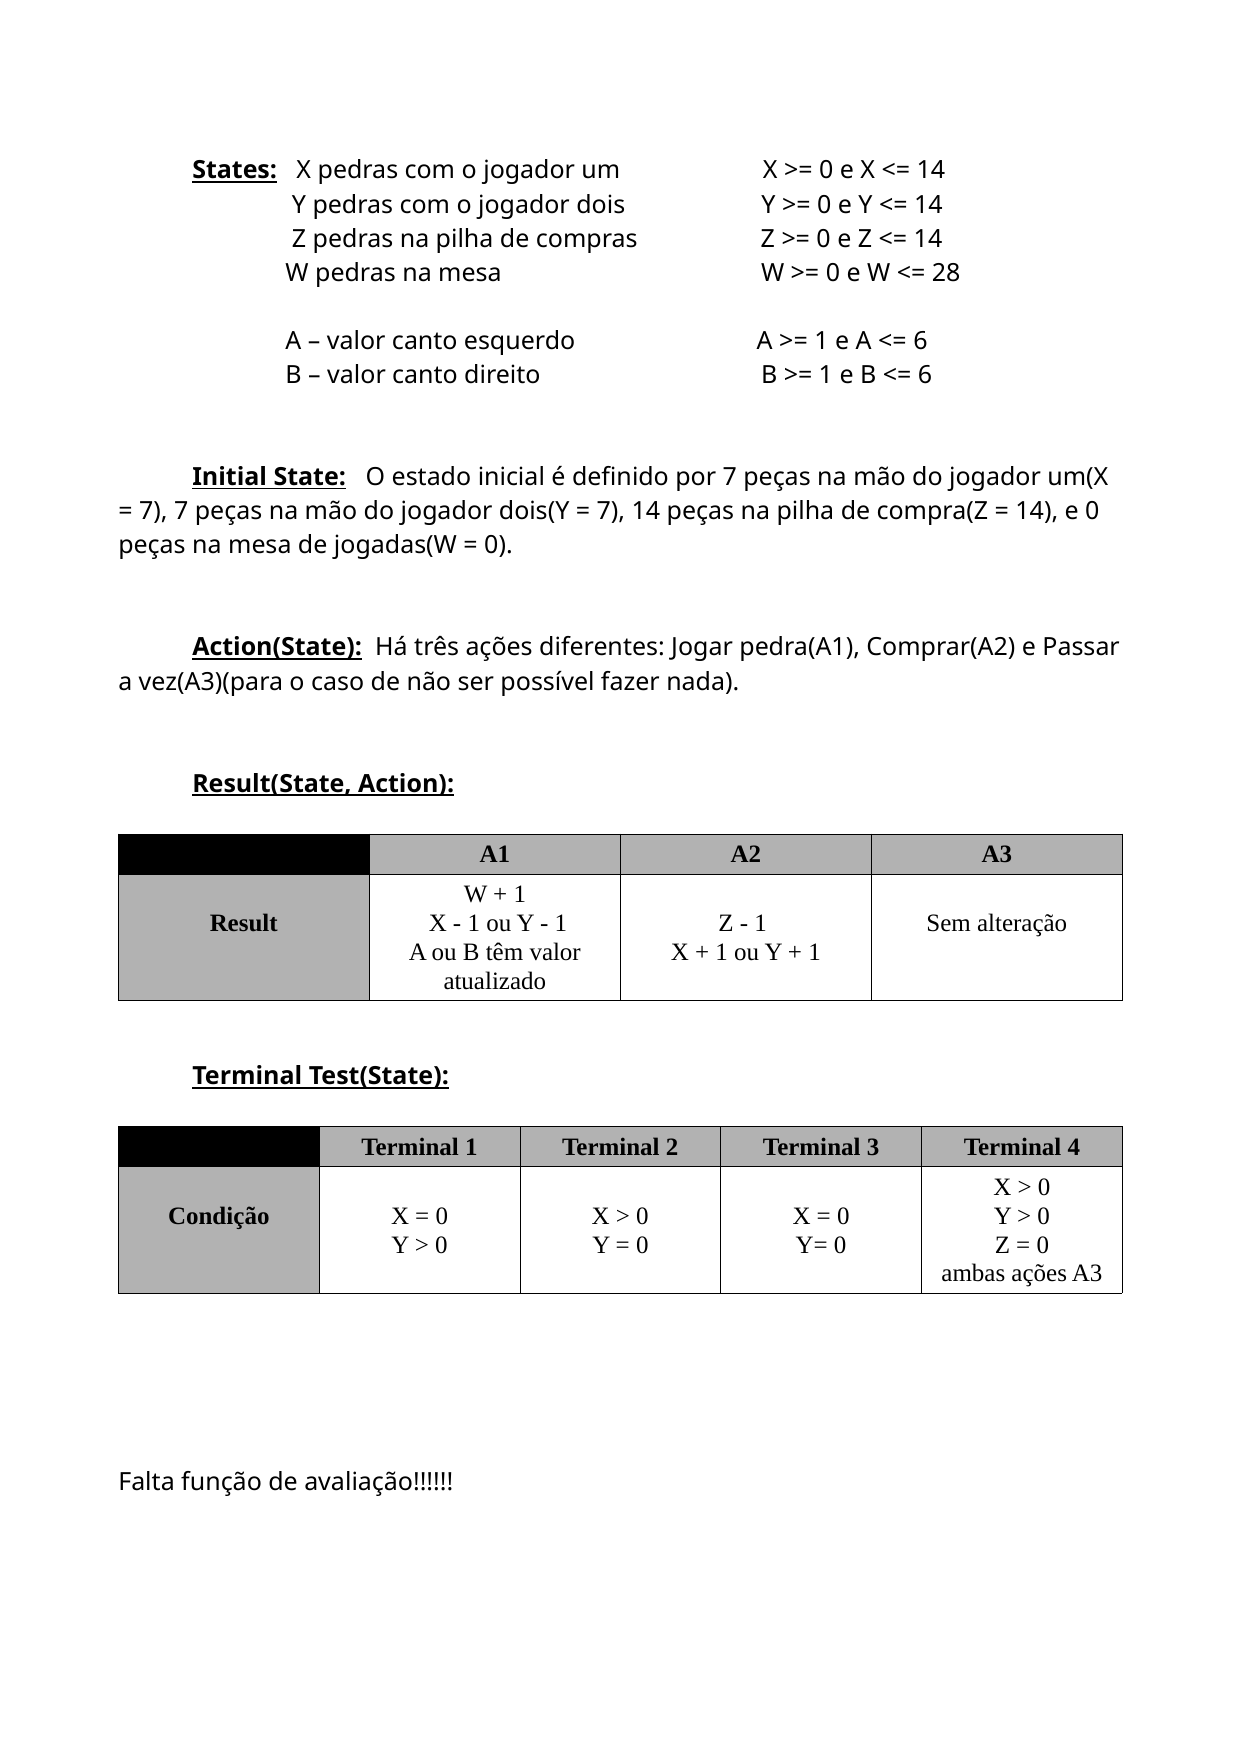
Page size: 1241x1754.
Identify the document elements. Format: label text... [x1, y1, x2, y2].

table_header Terminal 1 [320, 1127, 520, 1166]
table_header A3 [872, 835, 1122, 874]
text Result(State, Action): [118, 765, 1122, 799]
text Terminal Test(State): [118, 1058, 1122, 1092]
table_header [119, 835, 369, 874]
table_cell Z - 1 X + 1 ou Y + 1 [621, 875, 871, 1000]
text Action(State): Há três ações diferentes: Jogar pedra(A1), Comprar(A2) e Passar a vez(A3)(para o caso de não ser possível fazer nada). [118, 629, 1122, 697]
table_cell X = 0 Y= 0 [721, 1167, 921, 1293]
table_header [119, 1127, 319, 1166]
table_cell Sem alteração [872, 875, 1122, 1000]
text B – valor canto direito B >= 1 e B <= 6 [118, 357, 1122, 391]
table_cell W + 1 X - 1 ou Y - 1 A ou B têm valor atualizado [370, 875, 620, 1000]
text W pedras na mesa W >= 0 e W <= 28 [118, 254, 1122, 288]
table_header Terminal 2 [521, 1127, 720, 1166]
table_cell X > 0 Y > 0 Z = 0 ambas ações A3 [922, 1167, 1122, 1293]
text States: X pedras com o jogador um X >= 0 e X <= 14 [118, 152, 1122, 186]
table_cell Result [119, 875, 369, 1000]
text Z pedras na pilha de compras Z >= 0 e Z <= 14 [118, 220, 1122, 254]
text Initial State: O estado inicial é definido por 7 peças na mão do jogador um(X = 7), 7 peças na mão do jogador dois(Y = 7), 14 peças na pilha de compra(Z = 14), e 0 peças na mesa de jogadas(W = 0). [118, 459, 1122, 561]
table_cell X = 0 Y > 0 [320, 1167, 520, 1293]
table_cell X > 0 Y = 0 [521, 1167, 720, 1293]
table_header A2 [621, 835, 871, 874]
text A – valor canto esquerdo A >= 1 e A <= 6 [118, 322, 1122, 357]
table_header A1 [370, 835, 620, 874]
text Y pedras com o jogador dois Y >= 0 e Y <= 14 [118, 186, 1122, 220]
table_header Terminal 4 [922, 1127, 1122, 1166]
table_header Terminal 3 [721, 1127, 921, 1166]
text Falta função de avaliação!!!!!! [118, 1463, 1122, 1497]
table_cell Condição [119, 1167, 319, 1293]
